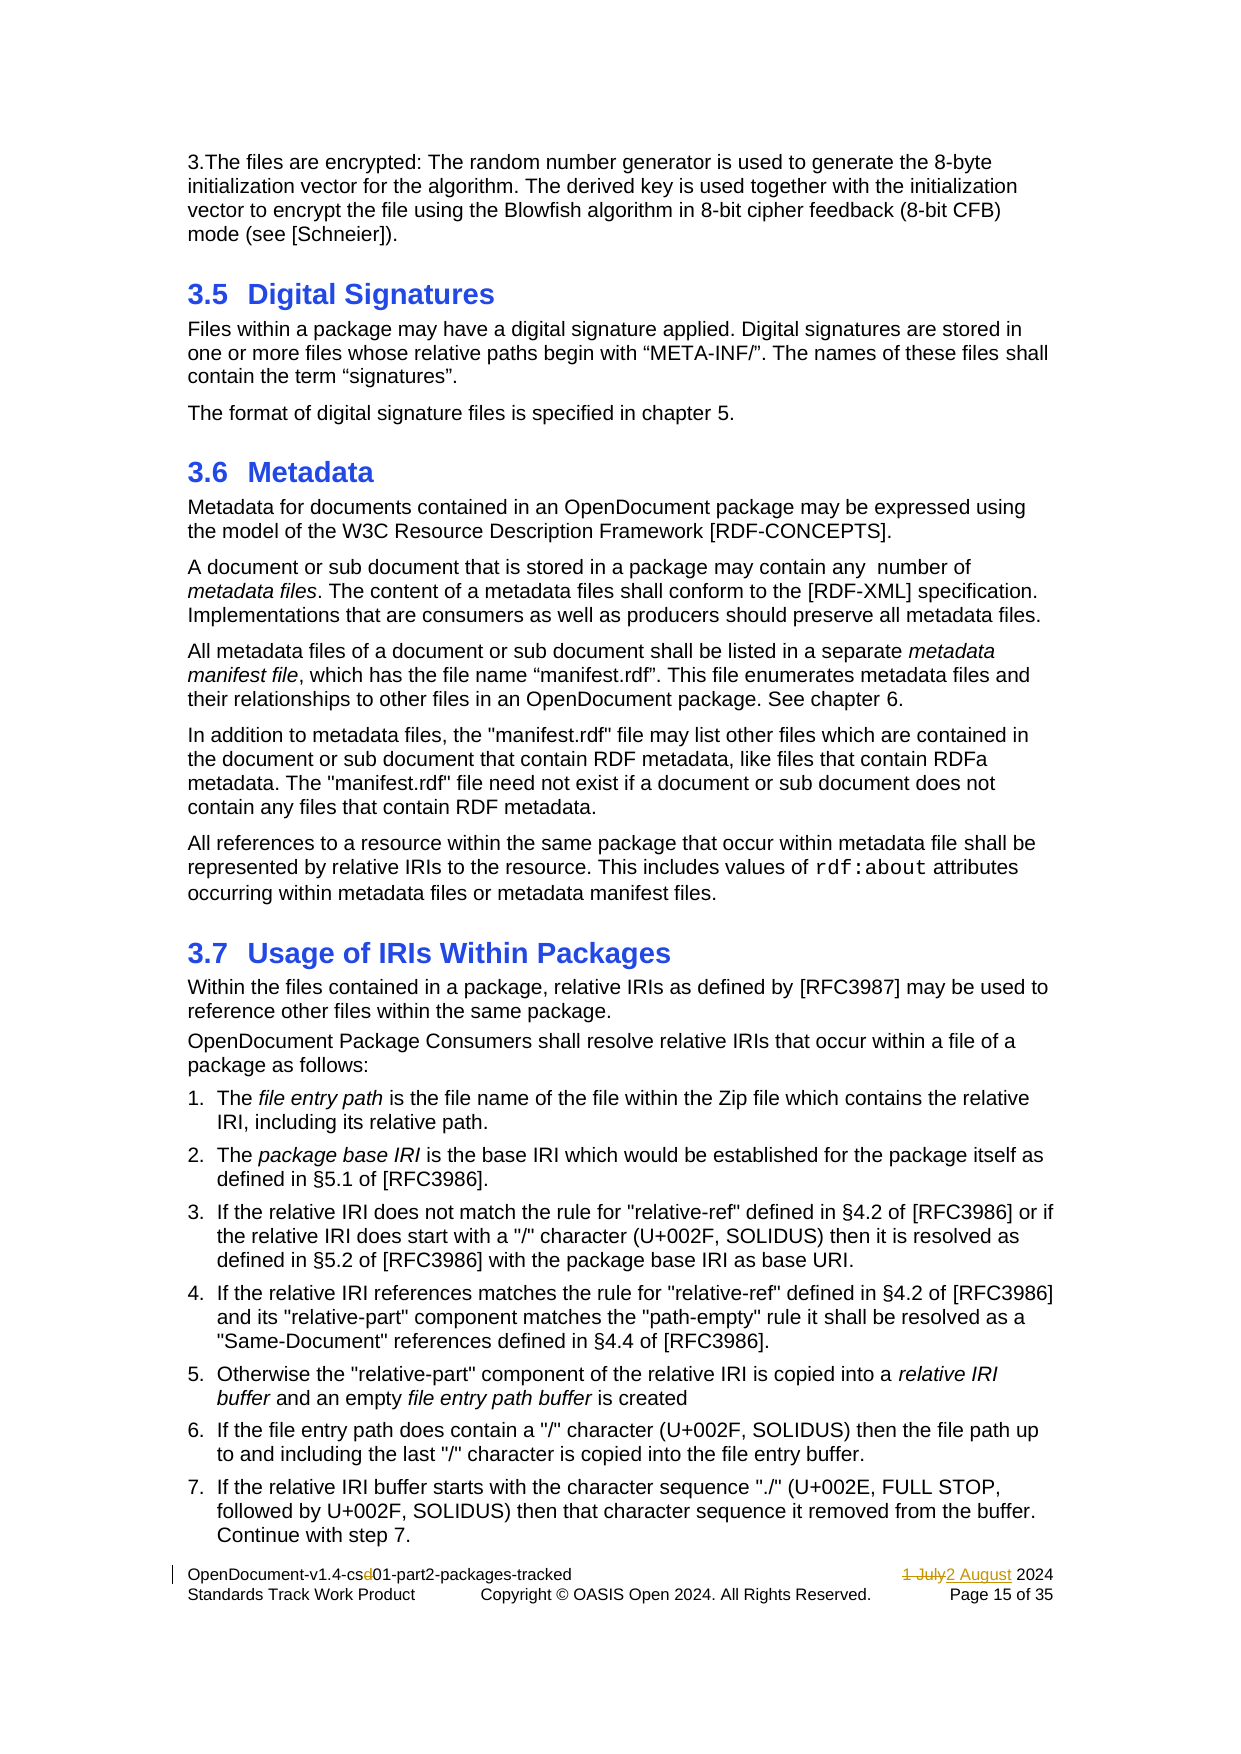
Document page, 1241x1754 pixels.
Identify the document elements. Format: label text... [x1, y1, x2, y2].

text In addition to metadata files, the "manifest.rdf" file may list other files which are contained in the document or sub document that contain RDF metadata, like files that contain RDFa metadata. The "manifest.rdf" file need not exist if a document or sub document does not contain any files that contain RDF metadata. [187, 723, 1053, 819]
list If the file entry path does contain a "/" character (U+002F, SOLIDUS) then the file path up to and including the last "/" character is copied into the file entry buffer. [187, 1418, 1053, 1466]
list Otherwise the "relative-part" component of the relative IRI is copied into a relative IRI buffer and an empty file entry path buffer is created [187, 1361, 1053, 1409]
text Within the files contained in a package, relative IRIs as defined by [RFC3987] may be used to reference other files within the same package. [187, 975, 1053, 1023]
text A document or sub document that is stored in a package may contain any number of metadata files. The content of a metadata files shall conform to the [RDF-XML] specification. Implementations that are consumers as well as producers should preserve all metadata files. [187, 555, 1053, 627]
text Files within a package may have a digital signature applied. Digital signatures are stored in one or more files whose relative paths begin with “META-INF/”. The names of these files shall contain the term “signatures”. [187, 316, 1053, 388]
list The file entry path is the file name of the file within the Zip file which contains the relative IRI, including its relative path. [187, 1086, 1053, 1134]
subtitle Usage of IRIs Within Packages [187, 936, 1053, 969]
subtitle Metadata [187, 455, 1053, 489]
list If the relative IRI references matches the rule for "relative-ref" defined in §4.2 of [RFC3986] and its "relative-part" component matches the "path-empty" rule it shall be resolved as a "Same-Document" references defined in §4.4 of [RFC3986]. [187, 1281, 1053, 1352]
subtitle Digital Signatures [187, 277, 1053, 310]
text The format of digital signature files is specified in chapter 5. [187, 400, 1053, 424]
list If the relative IRI does not match the rule for "relative-ref" defined in §4.2 of [RFC3986] or if the relative IRI does start with a "/" character (U+002F, SOLIDUS) then it is resolved as defined in §5.2 of [RFC3986] with the package base IRI as base URI. [187, 1200, 1053, 1272]
text Metadata for documents contained in an OpenDocument package may be expressed using the model of the W3C Resource Description Framework [RDF-CONCEPTS]. [187, 495, 1053, 543]
list If the relative IRI buffer starts with the character sequence "./" (U+002E, FULL STOP, followed by U+002F, SOLIDUS) then that character sequence it removed from the buffer. Continue with step 7. [187, 1475, 1053, 1547]
text All metadata files of a document or sub document shall be listed in a separate metadata manifest file, which has the file name “manifest.rdf”. This file enumerates metadata files and their relationships to other files in an OpenDocument package. See chapter 6. [187, 639, 1053, 711]
list The files are encrypted: The random number generator is used to generate the 8-byte initialization vector for the algorithm. The derived key is used together with the initialization vector to encrypt the file using the Blowfish algorithm in 8-bit cipher feedback (8-bit CFB) mode (see [Schneier]). [187, 150, 1053, 246]
text All references to a resource within the same package that occur within metadata file shall be represented by relative IRIs to the resource. This includes values of rdf:about attributes occurring within metadata files or metadata manifest files. [187, 831, 1053, 904]
text OpenDocument Package Consumers shall resolve relative IRIs that occur within a file of a package as follows: [187, 1029, 1053, 1077]
list The package base IRI is the base IRI which would be established for the package itself as defined in §5.1 of [RFC3986]. [187, 1143, 1053, 1191]
